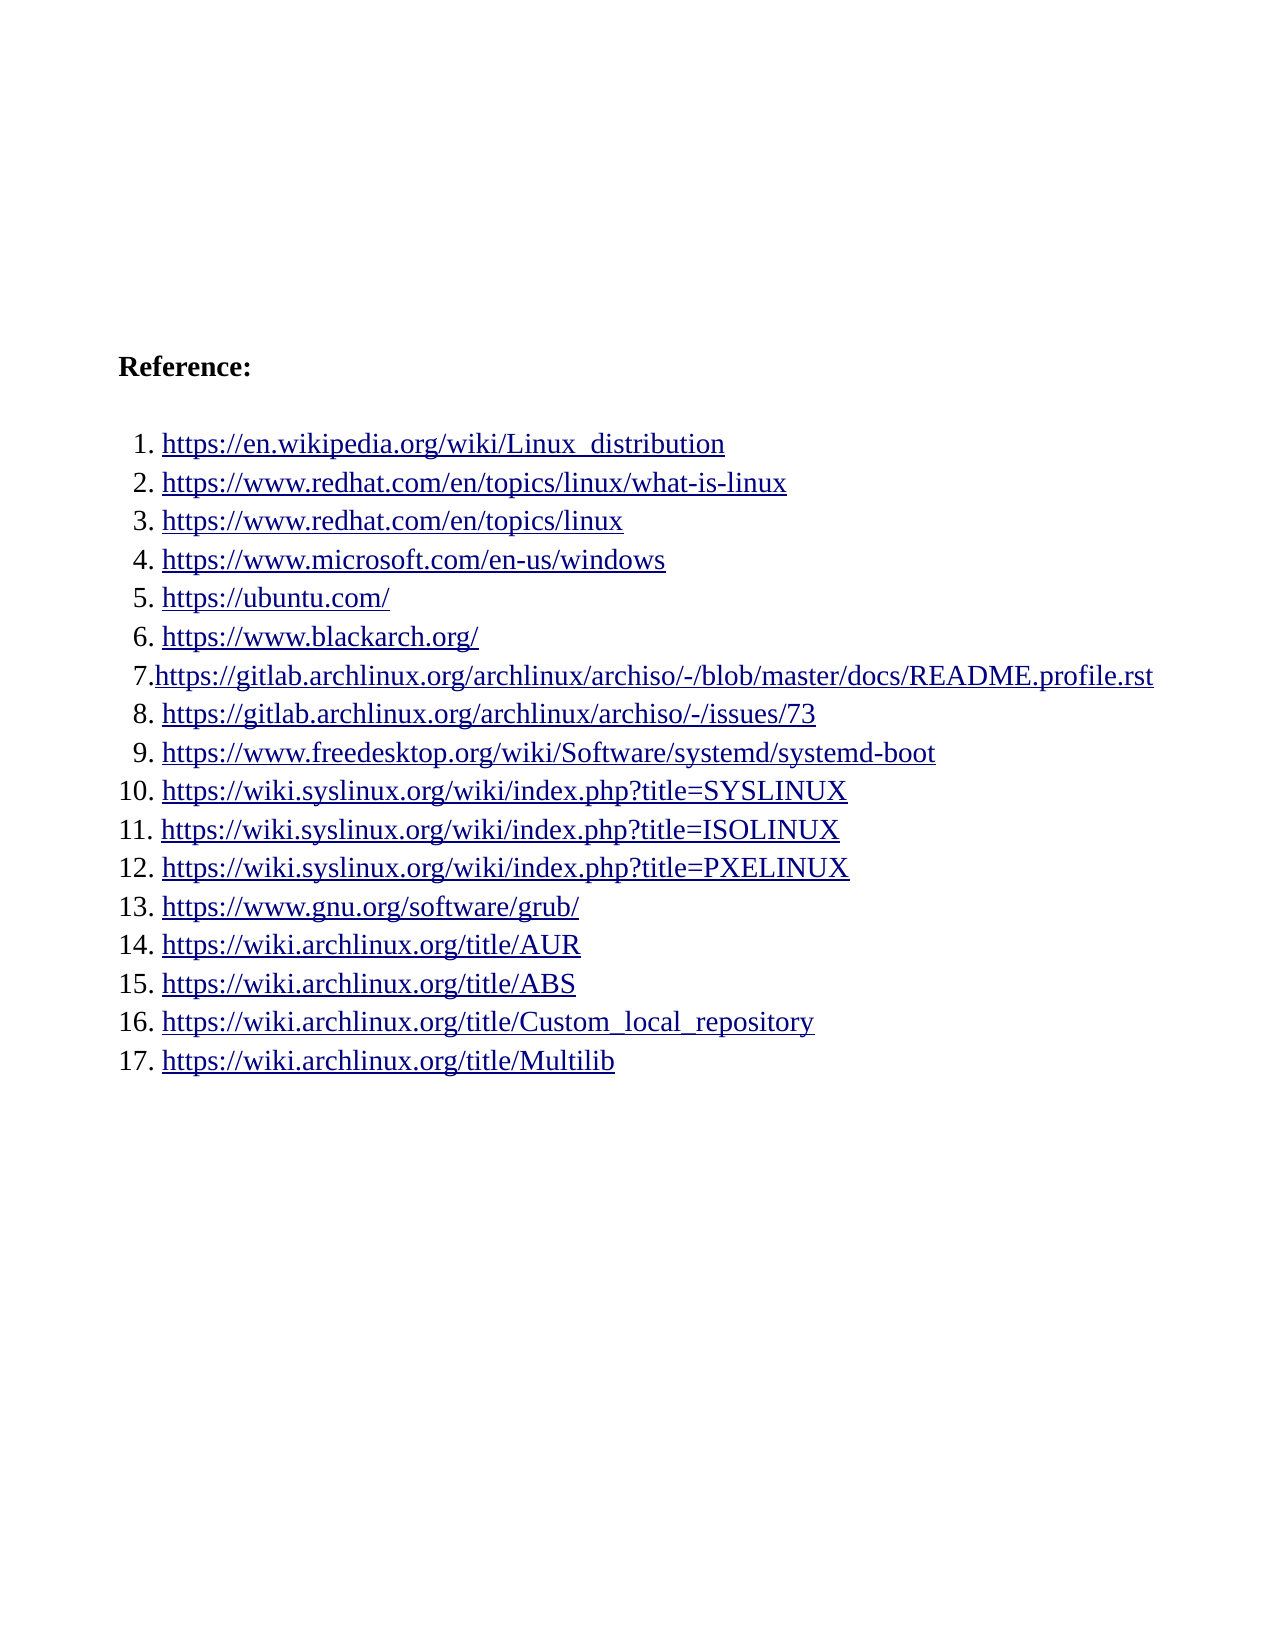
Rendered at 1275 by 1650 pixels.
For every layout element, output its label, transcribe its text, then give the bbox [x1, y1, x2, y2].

text Reference: [118, 349, 1157, 383]
text 9. https://www.freedesktop.org/wiki/Software/systemd/systemd-boot [118, 735, 1157, 768]
text 15. https://wiki.archlinux.org/title/ABS [118, 966, 1157, 999]
text 6. https://www.blackarch.org/ [118, 619, 1157, 653]
text 8. https://gitlab.archlinux.org/archlinux/archiso/-/issues/73 [118, 696, 1157, 730]
text 12. https://wiki.syslinux.org/wiki/index.php?title=PXELINUX [118, 850, 1157, 884]
text 1. https://en.wikipedia.org/wiki/Linux_distribution [118, 426, 1157, 460]
text 17. https://wiki.archlinux.org/title/Multilib [118, 1043, 1157, 1077]
text 10. https://wiki.syslinux.org/wiki/index.php?title=SYSLINUX [118, 773, 1157, 807]
text 5. https://ubuntu.com/ [118, 581, 1157, 614]
text 7.https://gitlab.archlinux.org/archlinux/archiso/-/blob/master/docs/README.profile.rst [118, 658, 1157, 691]
text 13. https://www.gnu.org/software/grub/ [118, 889, 1157, 922]
text 3. https://www.redhat.com/en/topics/linux [118, 503, 1157, 537]
text 11. https://wiki.syslinux.org/wiki/index.php?title=ISOLINUX [118, 812, 1157, 845]
text 16. https://wiki.archlinux.org/title/Custom_local_repository [118, 1004, 1157, 1038]
text 2. https://www.redhat.com/en/topics/linux/what-is-linux [118, 465, 1157, 498]
text 14. https://wiki.archlinux.org/title/AUR [118, 927, 1157, 961]
text 4. https://www.microsoft.com/en-us/windows [118, 542, 1157, 576]
